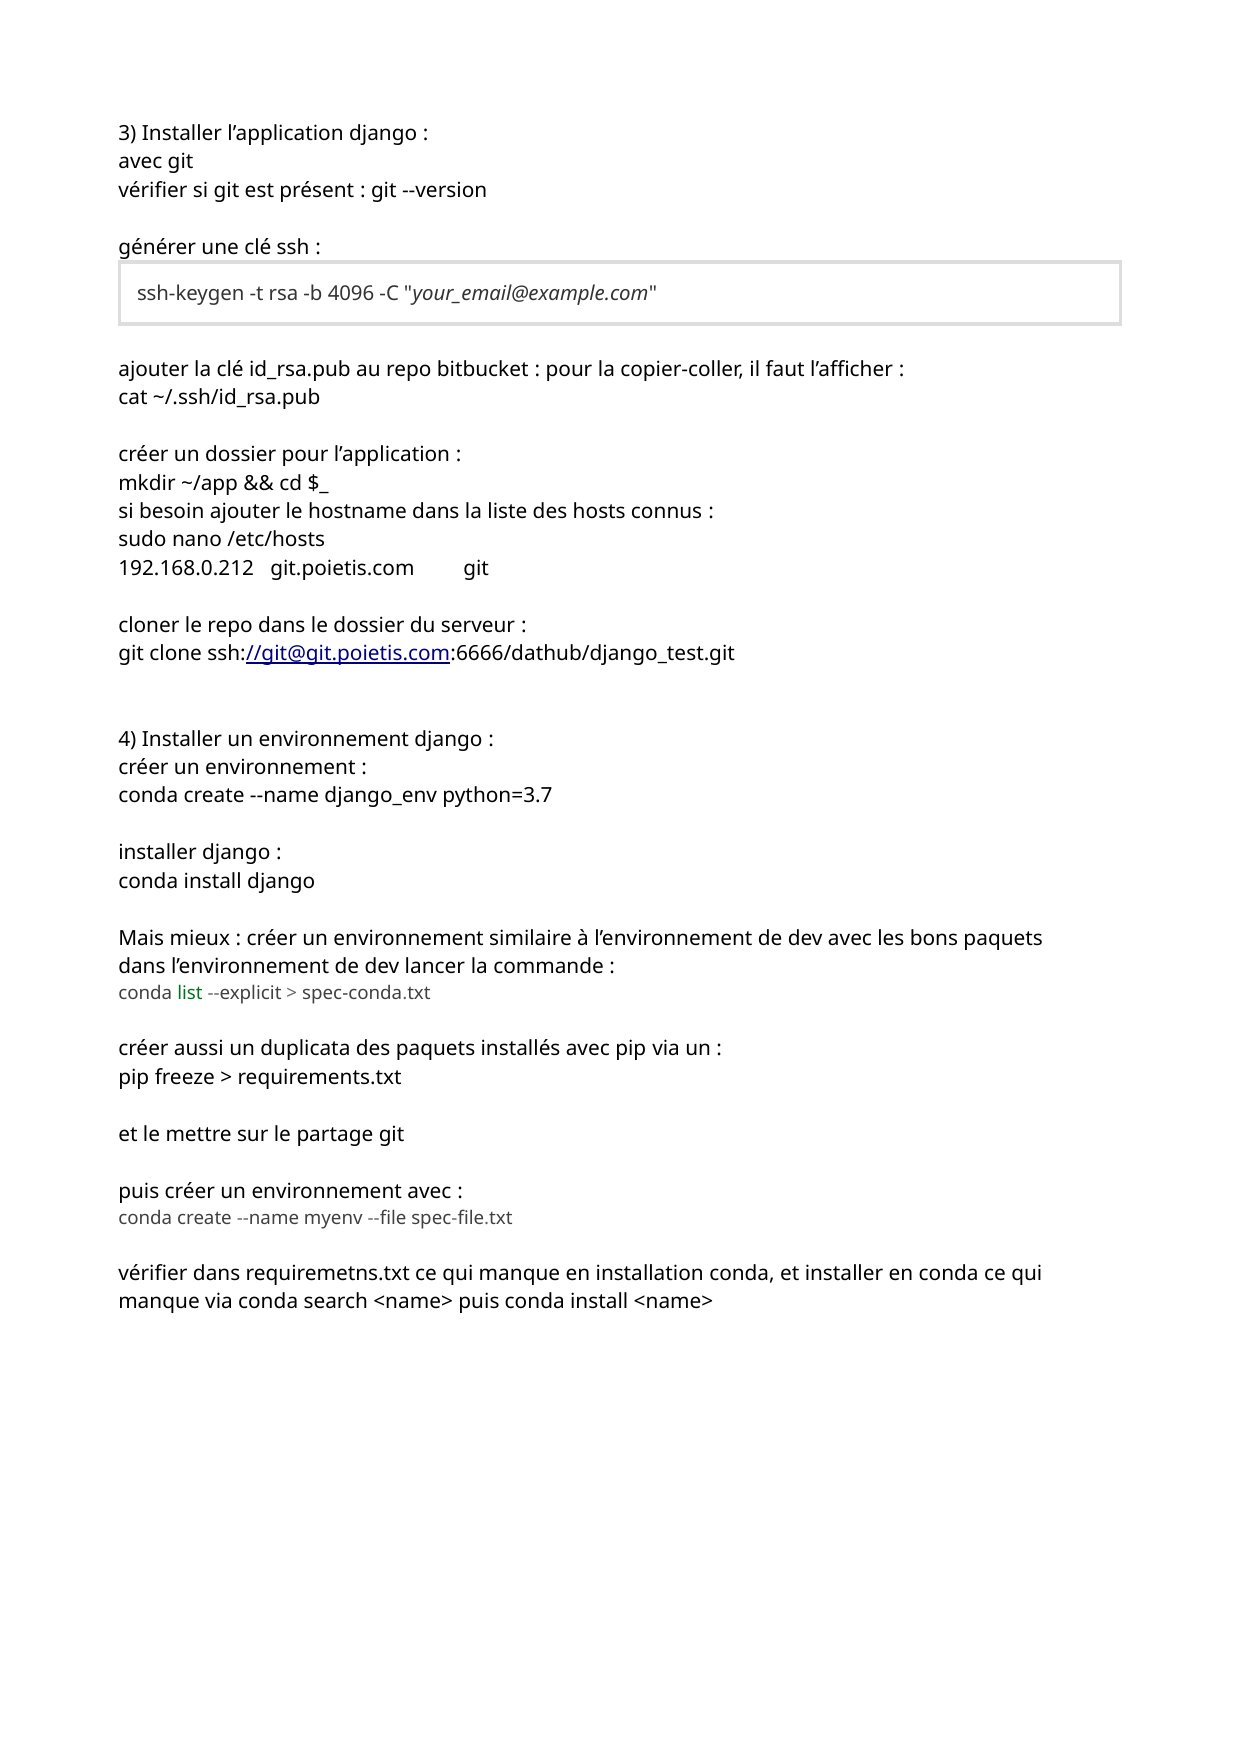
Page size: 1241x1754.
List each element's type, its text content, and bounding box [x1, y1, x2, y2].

text conda list --explicit > spec-conda.txt [118, 979, 1122, 1005]
text vérifier dans requiremetns.txt ce qui manque en installation conda, et installer en conda ce qui manque via conda search <name> puis conda install <name> [118, 1258, 1122, 1315]
text installer django : [118, 837, 1122, 866]
text ajouter la clé id_rsa.pub au repo bitbucket : pour la copier-coller, il faut l’afficher : [118, 354, 1122, 382]
text pip freeze > requirements.txt [118, 1062, 1122, 1090]
text sudo nano /etc/hosts [118, 524, 1122, 553]
text avec git [118, 147, 1122, 175]
text conda install django [118, 866, 1122, 894]
text Mais mieux : créer un environnement similaire à l’environnement de dev avec les bons paquets [118, 923, 1122, 951]
text 192.168.0.212 git.poietis.com git [118, 553, 1122, 581]
text conda create --name django_env python=3.7 [118, 781, 1122, 809]
list ssh-keygen -t rsa -b 4096 -C "your_email@example.com" [121, 264, 1119, 322]
text générer une clé ssh : [118, 232, 1122, 260]
text dans l’environnement de dev lancer la commande : [118, 951, 1122, 979]
text git clone ssh://git@git.poietis.com:6666/dathub/django_test.git [118, 638, 1122, 667]
text et le mettre sur le partage git [118, 1119, 1122, 1147]
text vérifier si git est présent : git --version [118, 175, 1122, 203]
text créer un environnement : [118, 752, 1122, 781]
text cat ~/.ssh/id_rsa.pub [118, 382, 1122, 411]
text créer un dossier pour l’application : [118, 439, 1122, 468]
text 3) Installer l’application django : [118, 118, 1122, 147]
text cloner le repo dans le dossier du serveur : [118, 610, 1122, 638]
text puis créer un environnement avec : [118, 1176, 1122, 1204]
text 4) Installer un environnement django : [118, 724, 1122, 752]
text créer aussi un duplicata des paquets installés avec pip via un : [118, 1033, 1122, 1062]
text si besoin ajouter le hostname dans la liste des hosts connus : [118, 496, 1122, 524]
text conda create --name myenv --file spec-file.txt [118, 1204, 1122, 1230]
text mkdir ~/app && cd $_ [118, 468, 1122, 496]
